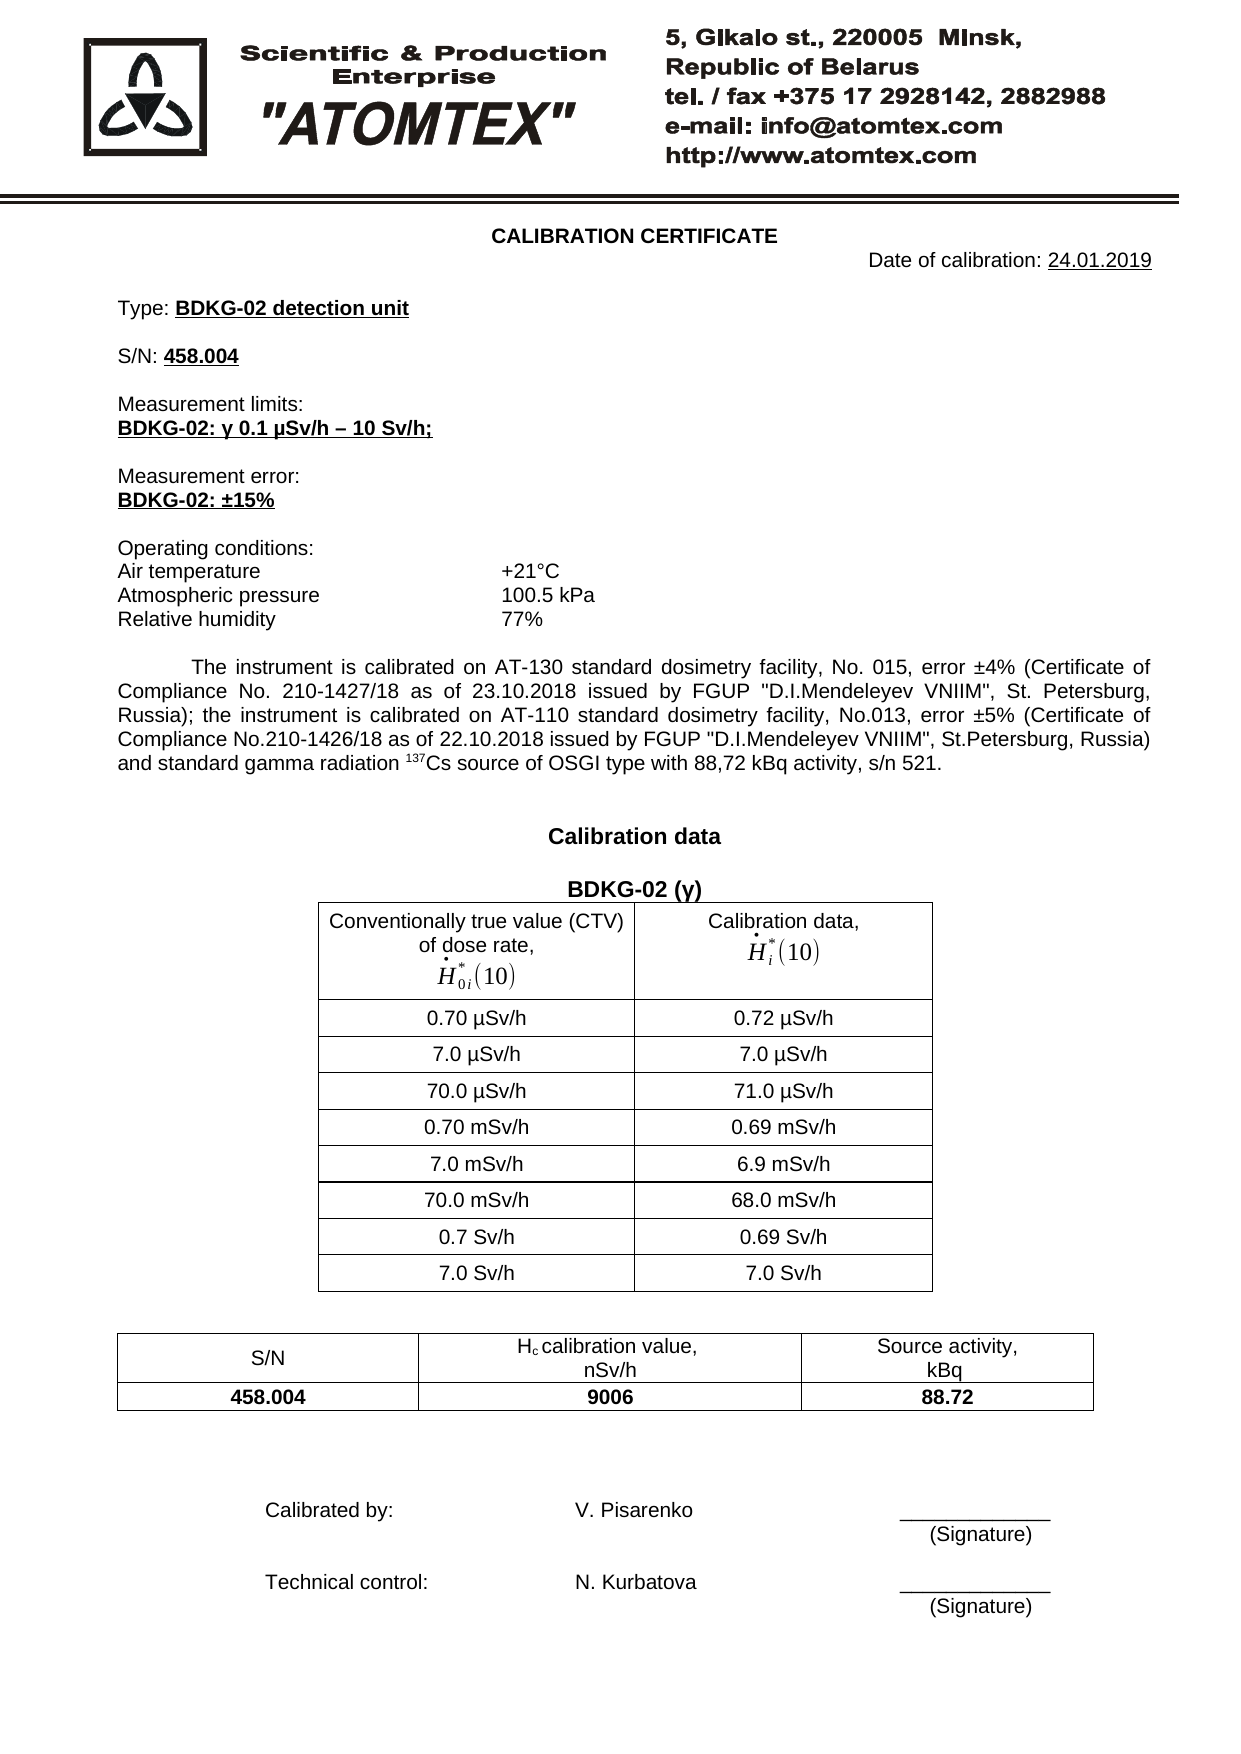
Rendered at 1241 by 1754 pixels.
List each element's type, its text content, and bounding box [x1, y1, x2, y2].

table_cell 7.0 Sv/h [635, 1255, 932, 1291]
text (Signature) [929, 1522, 1152, 1546]
table_cell 0.69 mSv/h [635, 1110, 932, 1145]
table_cell 0.72 µSv/h [635, 1000, 932, 1036]
text BDKG-02 (γ) [117, 876, 1152, 902]
table_header Calibration data, [635, 903, 932, 999]
text BDKG-02: γ 0.1 µSv/h – 10 Sv/h; [117, 416, 1152, 439]
table_cell 7.0 µSv/h [319, 1037, 634, 1072]
table_cell 7.0 µSv/h [635, 1037, 932, 1072]
text BDKG-02: ±15% [117, 487, 1152, 511]
text Relative humidity 77% [117, 607, 1152, 631]
table_cell 68.0 mSv/h [635, 1183, 932, 1218]
text Type: BDKG-02 detection unit [117, 296, 1152, 320]
text Atmospheric pressure 100.5 kPa [117, 583, 1152, 607]
table_header Нс calibration value, nSv/h [419, 1334, 801, 1382]
text Calibrated by: V. Pisarenko _____________ [265, 1498, 1152, 1522]
table_cell 7.0 mSv/h [319, 1146, 634, 1181]
table_header S/N [118, 1334, 418, 1382]
table_cell 0.70 mSv/h [319, 1110, 634, 1145]
table_cell 70.0 mSv/h [319, 1183, 634, 1218]
text Calibration data [117, 823, 1152, 849]
text CALIBRATION CERTIFICATE [117, 224, 1152, 248]
table_cell 71.0 µSv/h [635, 1073, 932, 1108]
text (Signature) [929, 1593, 1152, 1617]
table_cell 88,72 [802, 1383, 1093, 1410]
table_header Source activity, kBq [802, 1334, 1093, 1382]
table_cell 70.0 µSv/h [319, 1073, 634, 1108]
text The instrument is calibrated on AT-130 standard dosimetry facility, No. 015, error ±4% (Certificate of Compliance No. 210-1427/18 as of 23.10.2018 issued by FGUP "D.I.Mendeleyev VNIIM", St. Petersburg, Russia); the instrument is calibrated on AT-110 standard dosimetry facility, No.013, error ±5% (Certificate of Compliance No.210-1426/18 as of 22.10.2018 issued by FGUP "D.I.Mendeleyev VNIIM", St.Petersburg, Russia) and standard gamma radiation 137Cs source of OSGI type with 88,72 kBq activity, s/n 521. [117, 655, 1152, 775]
table_cell 0.70 µSv/h [319, 1000, 634, 1036]
table_cell 6.9 mSv/h [635, 1146, 932, 1181]
table_cell 0.69 Sv/h [635, 1219, 932, 1254]
text Date of calibration: 24.01.2019 [117, 248, 1152, 272]
table_header Conventionally true value (CTV) of dose rate, [319, 903, 634, 999]
text Air temperature +21°C [117, 559, 1152, 583]
table_cell 0.7 Sv/h [319, 1219, 634, 1254]
text Operating conditions: [117, 535, 1152, 559]
table_cell 7.0 Sv/h [319, 1255, 634, 1291]
text Measurement error: [117, 463, 1152, 487]
table_cell 9006 [419, 1383, 801, 1410]
text Technical control: N. Kurbatova _____________ [265, 1569, 1152, 1593]
text S/N: 458.004 [117, 344, 1152, 368]
text Measurement limits: [117, 392, 1152, 416]
table_cell 458.004 [118, 1383, 418, 1410]
